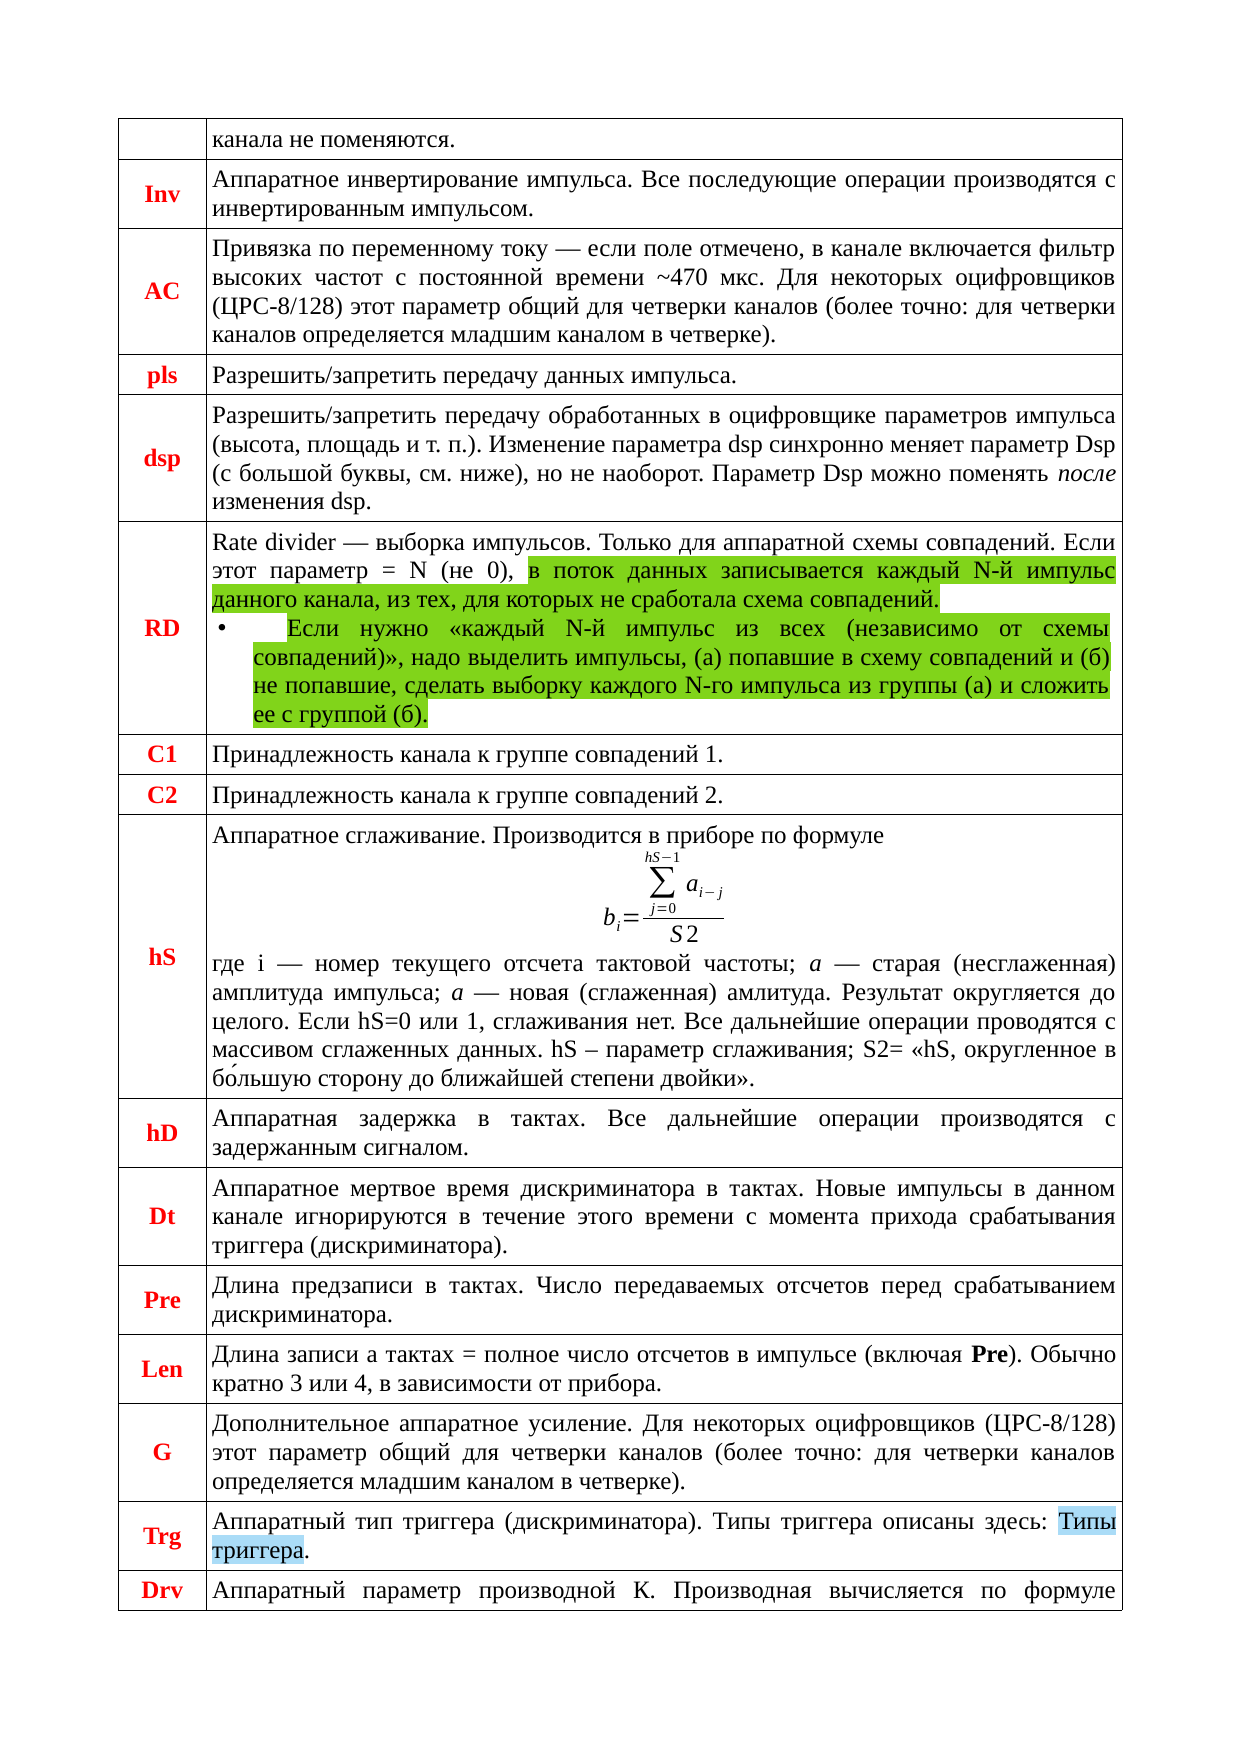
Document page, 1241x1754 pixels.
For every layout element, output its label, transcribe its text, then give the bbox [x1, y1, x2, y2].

table_cell Dt [119, 1168, 206, 1264]
table_cell Разрешить/запретить передачу обработанных в оцифровщике параметров импульса (высота, площадь и т. п.). Изменение параметра dsp синхронно меняет параметр Dsp (с большой буквы, см. ниже), но не наоборот. Параметр Dsp можно поменять после изменения dsp. [207, 395, 1122, 521]
table_cell Аппаратный параметр производной К. Производная вычисляется по формуле . Изменение параметра Drv синхронно меняет параметр sDrv, но не наоборот. Импульсы и их производные можно рисовать во вкладке Events. [207, 1571, 1122, 1610]
table_cell Pre [119, 1266, 206, 1334]
table_cell Разрешить/запретить передачу данных импульса. [207, 355, 1122, 394]
table_cell G [119, 1404, 206, 1501]
table_cell Аппаратный тип триггера (дискриминатора). Типы триггера описаны здесь: Типы триггера. [207, 1502, 1122, 1569]
table_cell Длина записи а тактах = полное число отсчетов в импульсе (включая Pre). Обычно кратно 3 или 4, в зависимости от прибора. [207, 1335, 1122, 1403]
table_cell Привязка по переменному току — если поле отмечено, в канале включается фильтр высоких частот с постоянной времени ~470 мкс. Для некоторых оцифровщиков (ЦРС-8/128) этот параметр общий для четверки каналов (более точно: для четверки каналов определяется младшим каналом в четверке). [207, 229, 1122, 354]
table_cell AC [119, 229, 206, 354]
table_cell Len [119, 1335, 206, 1403]
table_cell dsp [119, 395, 206, 521]
table_cell Rate divider — выборка импульсов. Только для аппаратной схемы совпадений. Если этот параметр = N (не 0), в поток данных записывается каждый N-й импульс данного канала, из тех, для которых не сработала схема совпадений. Если нужно «каждый N-й импульс из всех (независимо от схемы совпадений)», надо выделить импульсы, (а) попавшие в схему совпадений и (б) не попавшие, сделать выборку каждого N-го импульса из группы (а) и сложить ее с группой (б). [207, 522, 1122, 734]
table_cell Длина предзаписи в тактах. Число передаваемых отсчетов перед срабатыванием дискриминатора. [207, 1266, 1122, 1334]
table_cell Дополнительное аппаратное усиление. Для некоторых оцифровщиков (ЦРС-8/128) этот параметр общий для четверки каналов (более точно: для четверки каналов определяется младшим каналом в четверке). [207, 1404, 1122, 1501]
table_cell pls [119, 355, 206, 394]
table_cell Принадлежность канала к группе совпадений 1. [207, 735, 1122, 774]
table_cell Аппаратное инвертирование импульса. Все последующие операции производятся с инвертированным импульсом. [207, 160, 1122, 227]
table_cell Inv [119, 160, 206, 227]
table_cell hS [119, 815, 206, 1098]
table_cell Trg [119, 1502, 206, 1569]
table_cell [119, 119, 206, 158]
table_cell C2 [119, 775, 206, 814]
table_cell Аппаратное сглаживание. Производится в приборе по формуле где i — номер текущего отсчета тактовой частоты; a — старая (несглаженная) амплитуда импульса; a — новая (сглаженная) амлитуда. Результат округляется до целого. Если hS=0 или 1, сглаживания нет. Все дальнейшие операции проводятся с массивом сглаженных данных. hS – параметр сглаживания; S2= «hS, округленное в бóльшую сторону до ближайшей степени двойки». [207, 815, 1122, 1098]
table_cell hD [119, 1099, 206, 1167]
table_cell Принадлежность канала к группе совпадений 2. [207, 775, 1122, 814]
table_cell C1 [119, 735, 206, 774]
table_cell Drv [119, 1571, 206, 1610]
table_cell Аппаратное мертвое время дискриминатора в тактах. Новые импульсы в данном канале игнорируются в течение этого времени с момента прихода срабатывания триггера (дискриминатора). [207, 1168, 1122, 1264]
table_cell Аппаратная задержка в тактах. Все дальнейшие операции производятся с задержанным сигналом. [207, 1099, 1122, 1167]
table_cell канала не поменяются. [207, 119, 1122, 158]
table_cell RD [119, 522, 206, 734]
